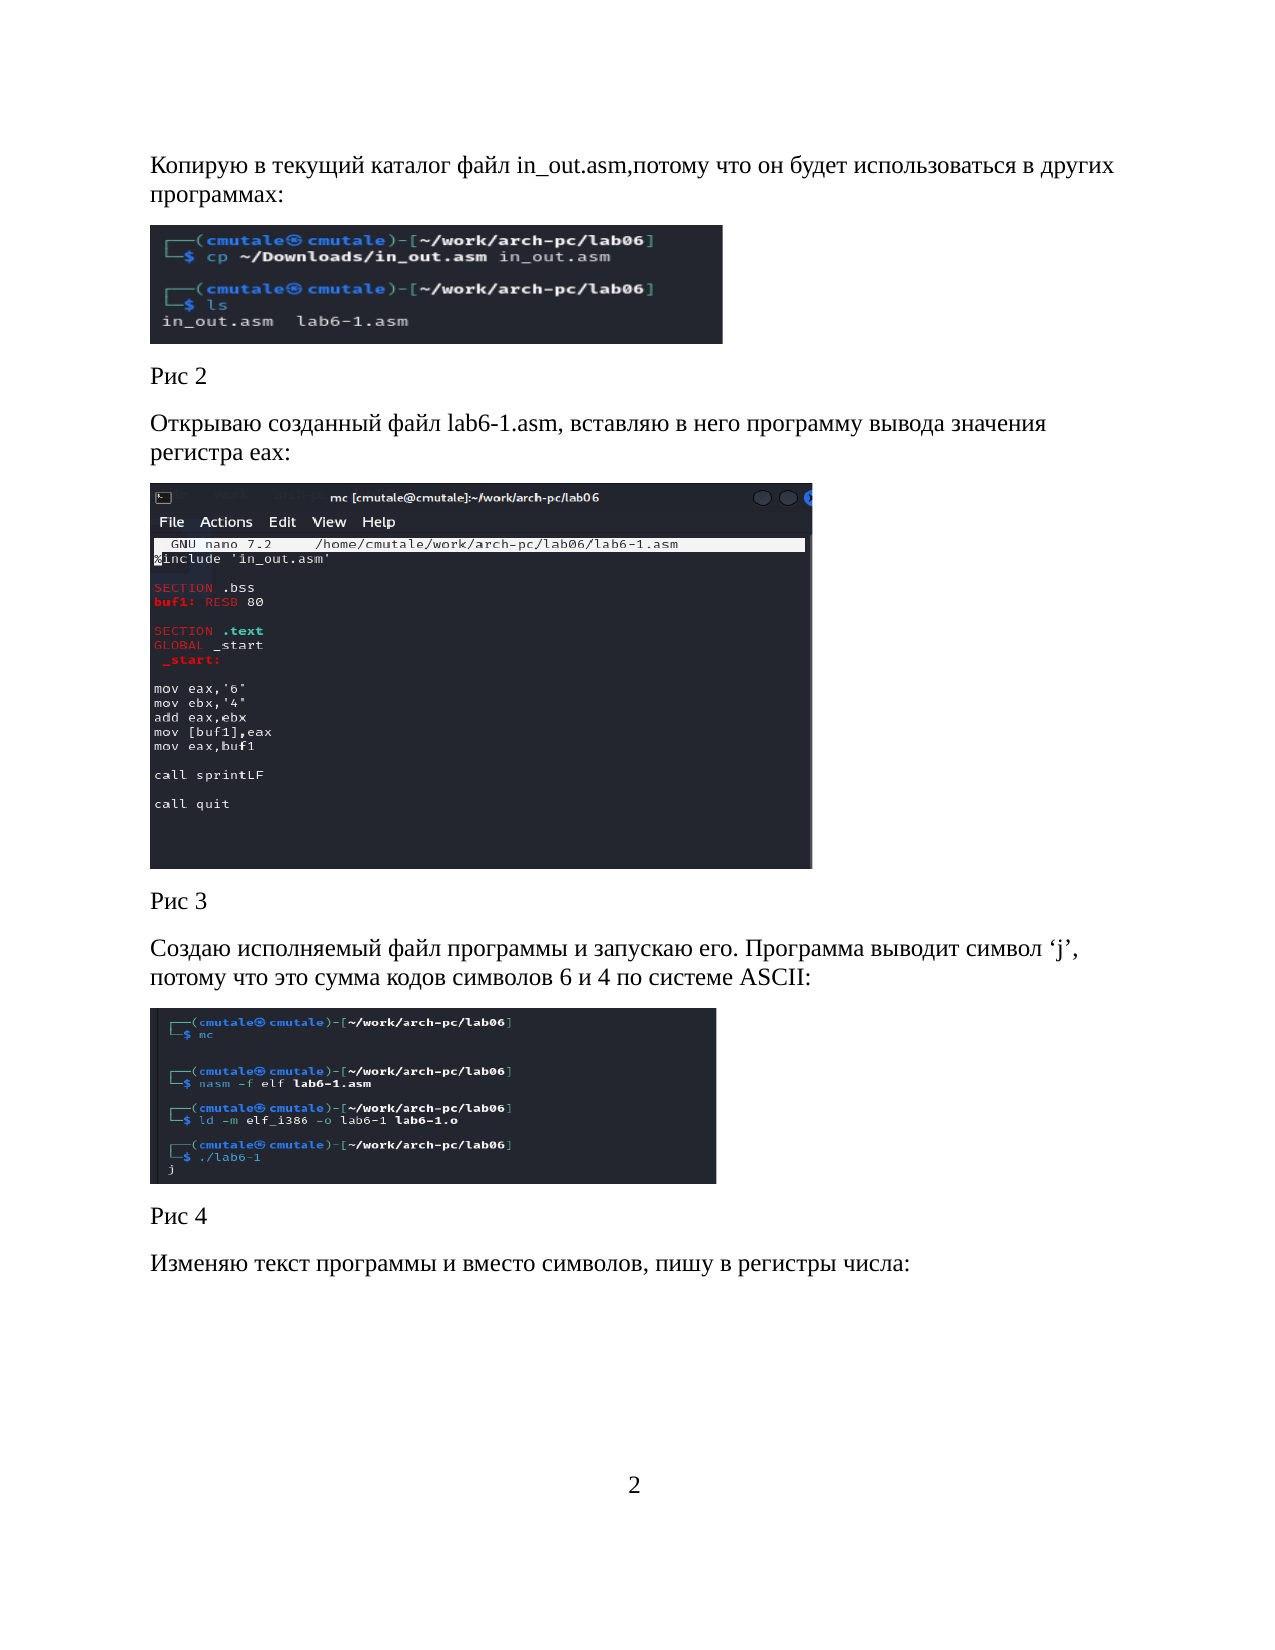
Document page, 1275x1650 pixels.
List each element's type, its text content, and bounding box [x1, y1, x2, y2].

text Изменяю текст программы и вместо символов, пишу в регистры числа: [150, 1248, 1125, 1277]
picture [150, 483, 813, 869]
text Рис 4 [150, 1201, 1125, 1230]
picture [150, 225, 723, 344]
text Создаю исполняемый файл программы и запускаю его. Программа выводит символ ‘j’, потому что это сумма кодов символов 6 и 4 по системе ASCII: [150, 933, 1125, 991]
text Открываю созданный файл lab6-1.asm, вставляю в него программу вывода значения регистра eax: [150, 408, 1125, 466]
text Рис 2 [150, 361, 1125, 390]
text Рис 3 [150, 886, 1125, 915]
picture [150, 1008, 717, 1184]
text Копирую в текущий каталог файл in_out.asm,потому что он будет использоваться в других программах: [150, 150, 1125, 207]
